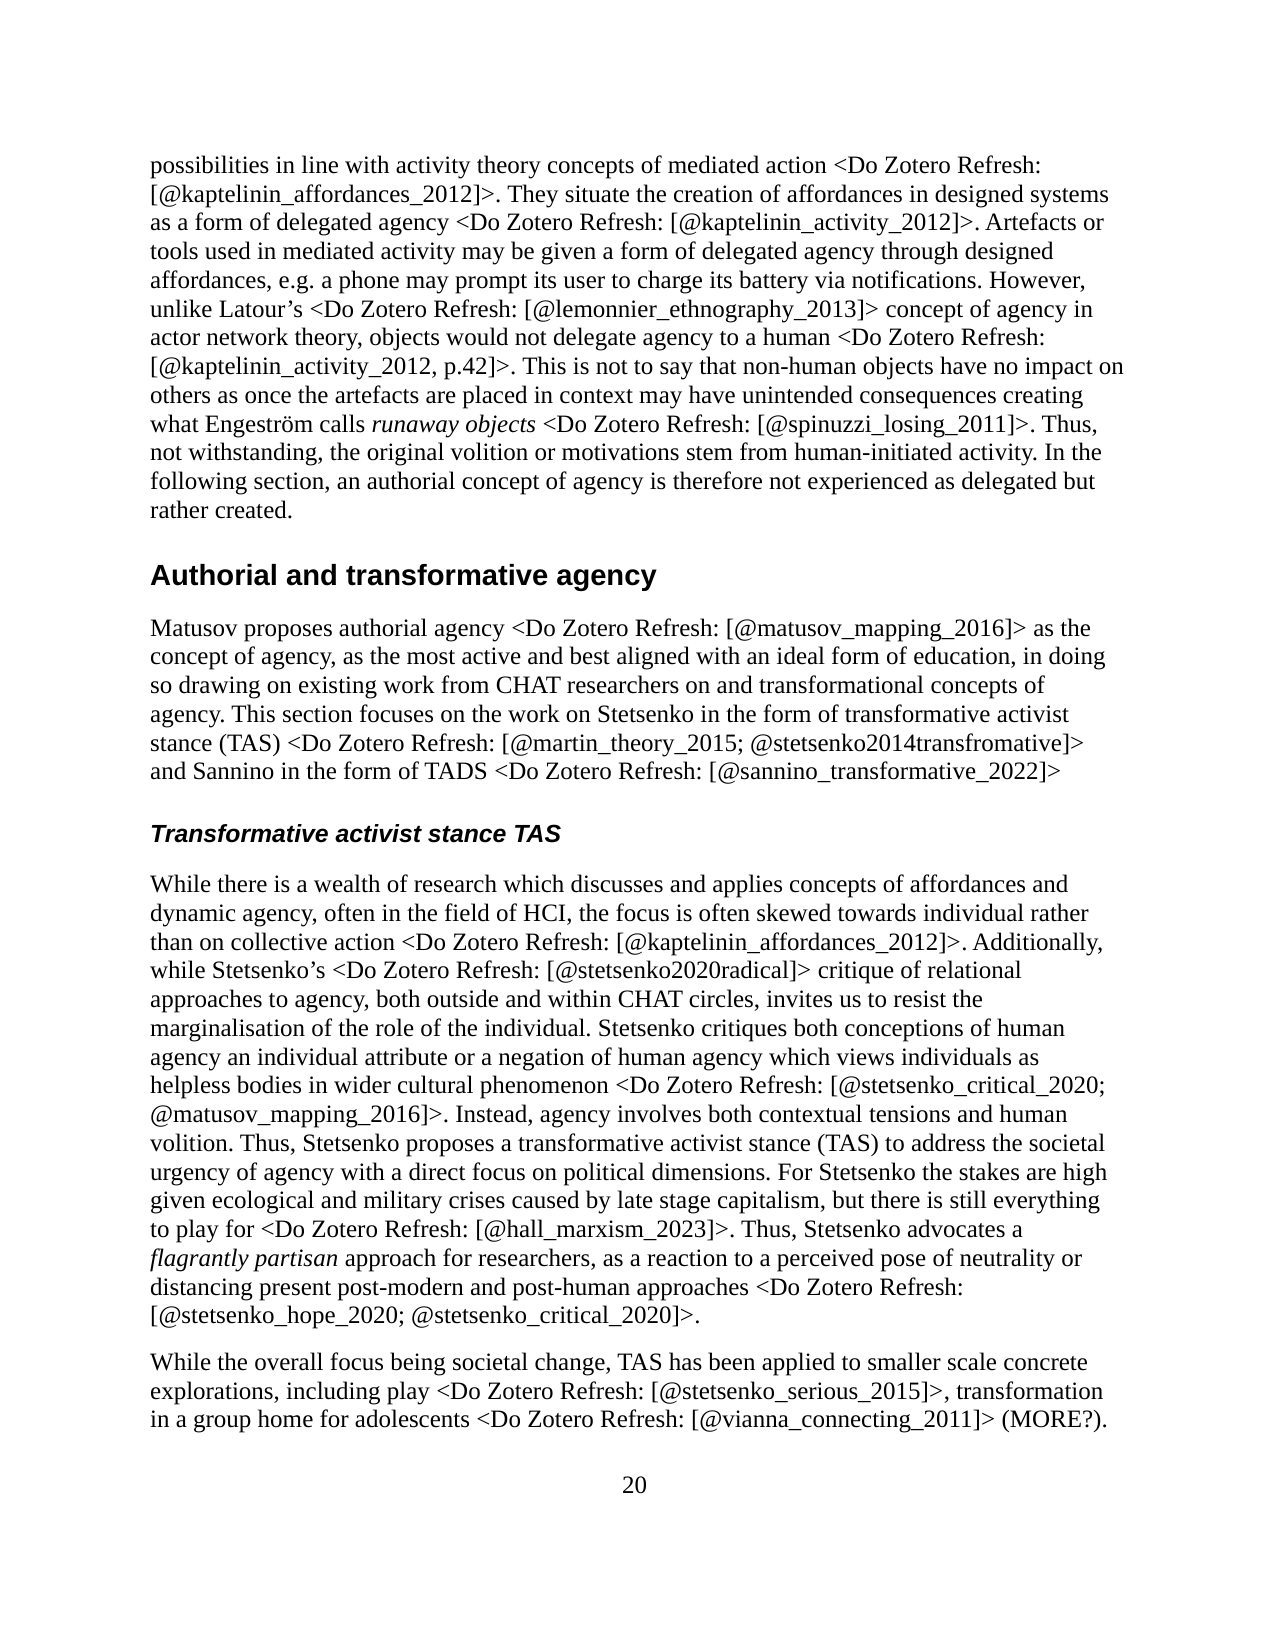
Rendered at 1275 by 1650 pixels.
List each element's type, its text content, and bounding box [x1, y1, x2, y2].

text Matusov proposes authorial agency <Do Zotero Refresh: [@matusov_mapping_2016]> as the concept of agency, as the most active and best aligned with an ideal form of education, in doing so drawing on existing work from CHAT researchers on and transformational concepts of agency. This section focuses on the work on Stetsenko in the form of transformative activist stance (TAS) <Do Zotero Refresh: [@martin_theory_2015; @stetsenko2014transfromative]> and Sannino in the form of TADS <Do Zotero Refresh: [@sannino_transformative_2022]> [150, 613, 1125, 785]
text possibilities in line with activity theory concepts of mediated action <Do Zotero Refresh: [@kaptelinin_affordances_2012]>. They situate the creation of affordances in designed systems as a form of delegated agency <Do Zotero Refresh: [@kaptelinin_activity_2012]>. Artefacts or tools used in mediated activity may be given a form of delegated agency through designed affordances, e.g. a phone may prompt its user to charge its battery via notifications. However, unlike Latour’s <Do Zotero Refresh: [@lemonnier_ethnography_2013]> concept of agency in actor network theory, objects would not delegate agency to a human <Do Zotero Refresh: [@kaptelinin_activity_2012, p.42]>. This is not to say that non-human objects have no impact on others as once the artefacts are placed in context may have unintended consequences creating what Engeström calls runaway objects <Do Zotero Refresh: [@spinuzzi_losing_2011]>. Thus, not withstanding, the original volition or motivations stem from human-initiated activity. In the following section, an authorial concept of agency is therefore not experienced as delegated but rather created. [150, 150, 1125, 524]
subtitle Transformative activist stance TAS [150, 819, 1125, 848]
text While the overall focus being societal change, TAS has been applied to smaller scale concrete explorations, including play <Do Zotero Refresh: [@stetsenko_serious_2015]>, transformation in a group home for adolescents <Do Zotero Refresh: [@vianna_connecting_2011]> (MORE?). [150, 1347, 1125, 1433]
text While there is a wealth of research which discusses and applies concepts of affordances and dynamic agency, often in the field of HCI, the focus is often skewed towards individual rather than on collective action <Do Zotero Refresh: [@kaptelinin_affordances_2012]>. Additionally, while Stetsenko’s <Do Zotero Refresh: [@stetsenko2020radical]> critique of relational approaches to agency, both outside and within CHAT circles, invites us to resist the marginalisation of the role of the individual. Stetsenko critiques both conceptions of human agency an individual attribute or a negation of human agency which views individuals as helpless bodies in wider cultural phenomenon <Do Zotero Refresh: [@stetsenko_critical_2020; @matusov_mapping_2016]>. Instead, agency involves both contextual tensions and human volition. Thus, Stetsenko proposes a transformative activist stance (TAS) to address the societal urgency of agency with a direct focus on political dimensions. For Stetsenko the stakes are high given ecological and military crises caused by late stage capitalism, but there is still everything to play for <Do Zotero Refresh: [@hall_marxism_2023]>. Thus, Stetsenko advocates a flagrantly partisan approach for researchers, as a reaction to a perceived pose of neutrality or distancing present post-modern and post-human approaches <Do Zotero Refresh: [@stetsenko_hope_2020; @stetsenko_critical_2020]>. [150, 869, 1125, 1329]
subtitle Authorial and transformative agency [150, 558, 1125, 591]
